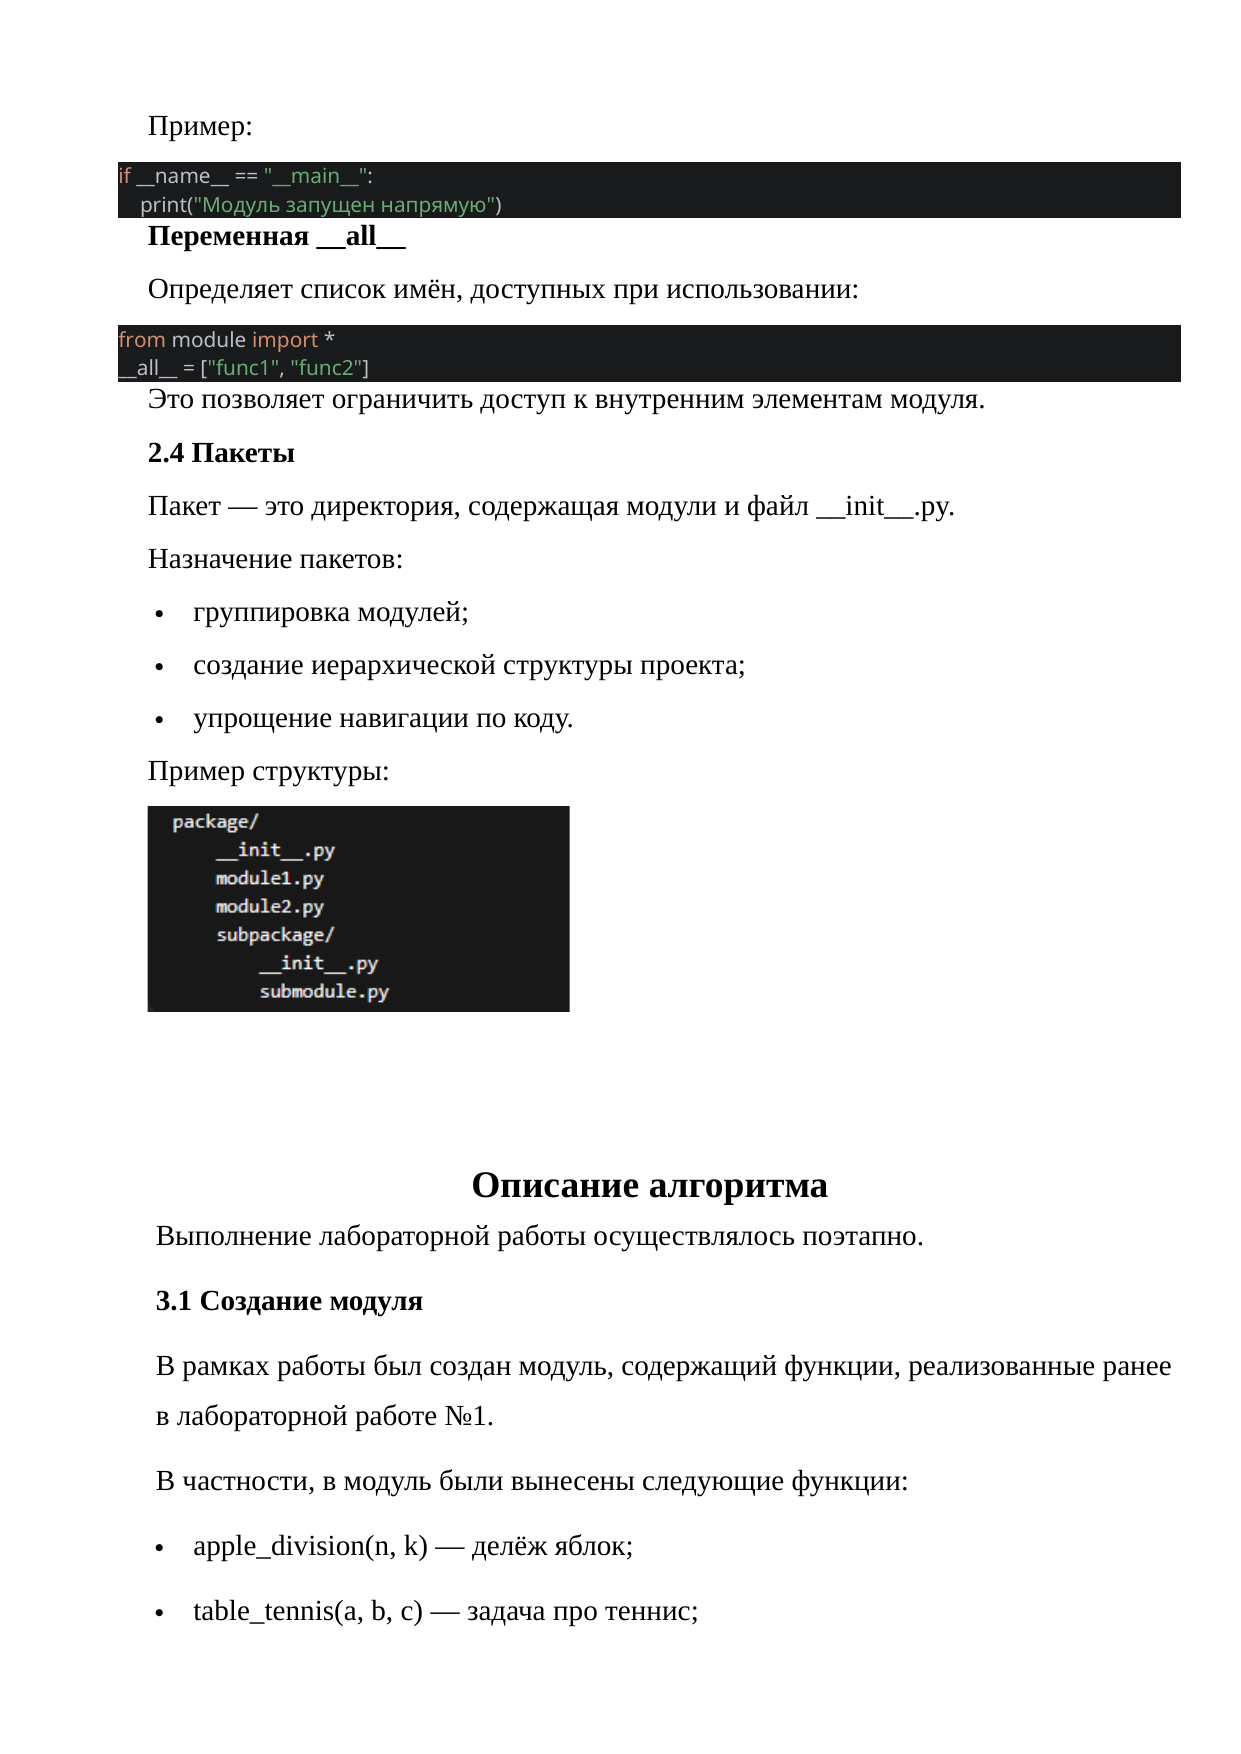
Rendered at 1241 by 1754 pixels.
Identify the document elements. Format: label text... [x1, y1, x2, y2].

list table_tennis(a, b, c) — задача про теннис; [156, 1593, 1181, 1626]
text Пакет — это директория, содержащая модули и файл __init__.py. [118, 488, 1181, 521]
text Это позволяет ограничить доступ к внутренним элементам модуля. [118, 382, 1181, 415]
text from module import * __all__ = ["func1", "func2"] [118, 325, 1181, 382]
text Пример структуры: [118, 753, 1181, 787]
text В рамках работы был создан модуль, содержащий функции, реализованные ранее в лабораторной работе №1. [156, 1348, 1181, 1432]
text 2.4 Пакеты [118, 435, 1181, 468]
list группировка модулей; [156, 594, 1181, 628]
text if __name__ == "__main__": print("Модуль запущен напрямую") [118, 162, 1181, 218]
text Выполнение лабораторной работы осуществлялось поэтапно. [156, 1218, 1181, 1251]
text 3.1 Создание модуля [156, 1283, 1181, 1316]
text Пример: [118, 108, 1181, 142]
text Переменная __all__ [118, 218, 1181, 252]
list apple_division(n, k) — делёж яблок; [156, 1528, 1181, 1561]
list упрощение навигации по коду. [156, 700, 1181, 734]
list создание иерархической структуры проекта; [156, 647, 1181, 681]
text В частности, в модуль были вынесены следующие функции: [156, 1463, 1181, 1496]
text Определяет список имён, доступных при использовании: [118, 272, 1181, 305]
text Назначение пакетов: [118, 541, 1181, 574]
subtitle Описание алгоритма [118, 1162, 1181, 1205]
